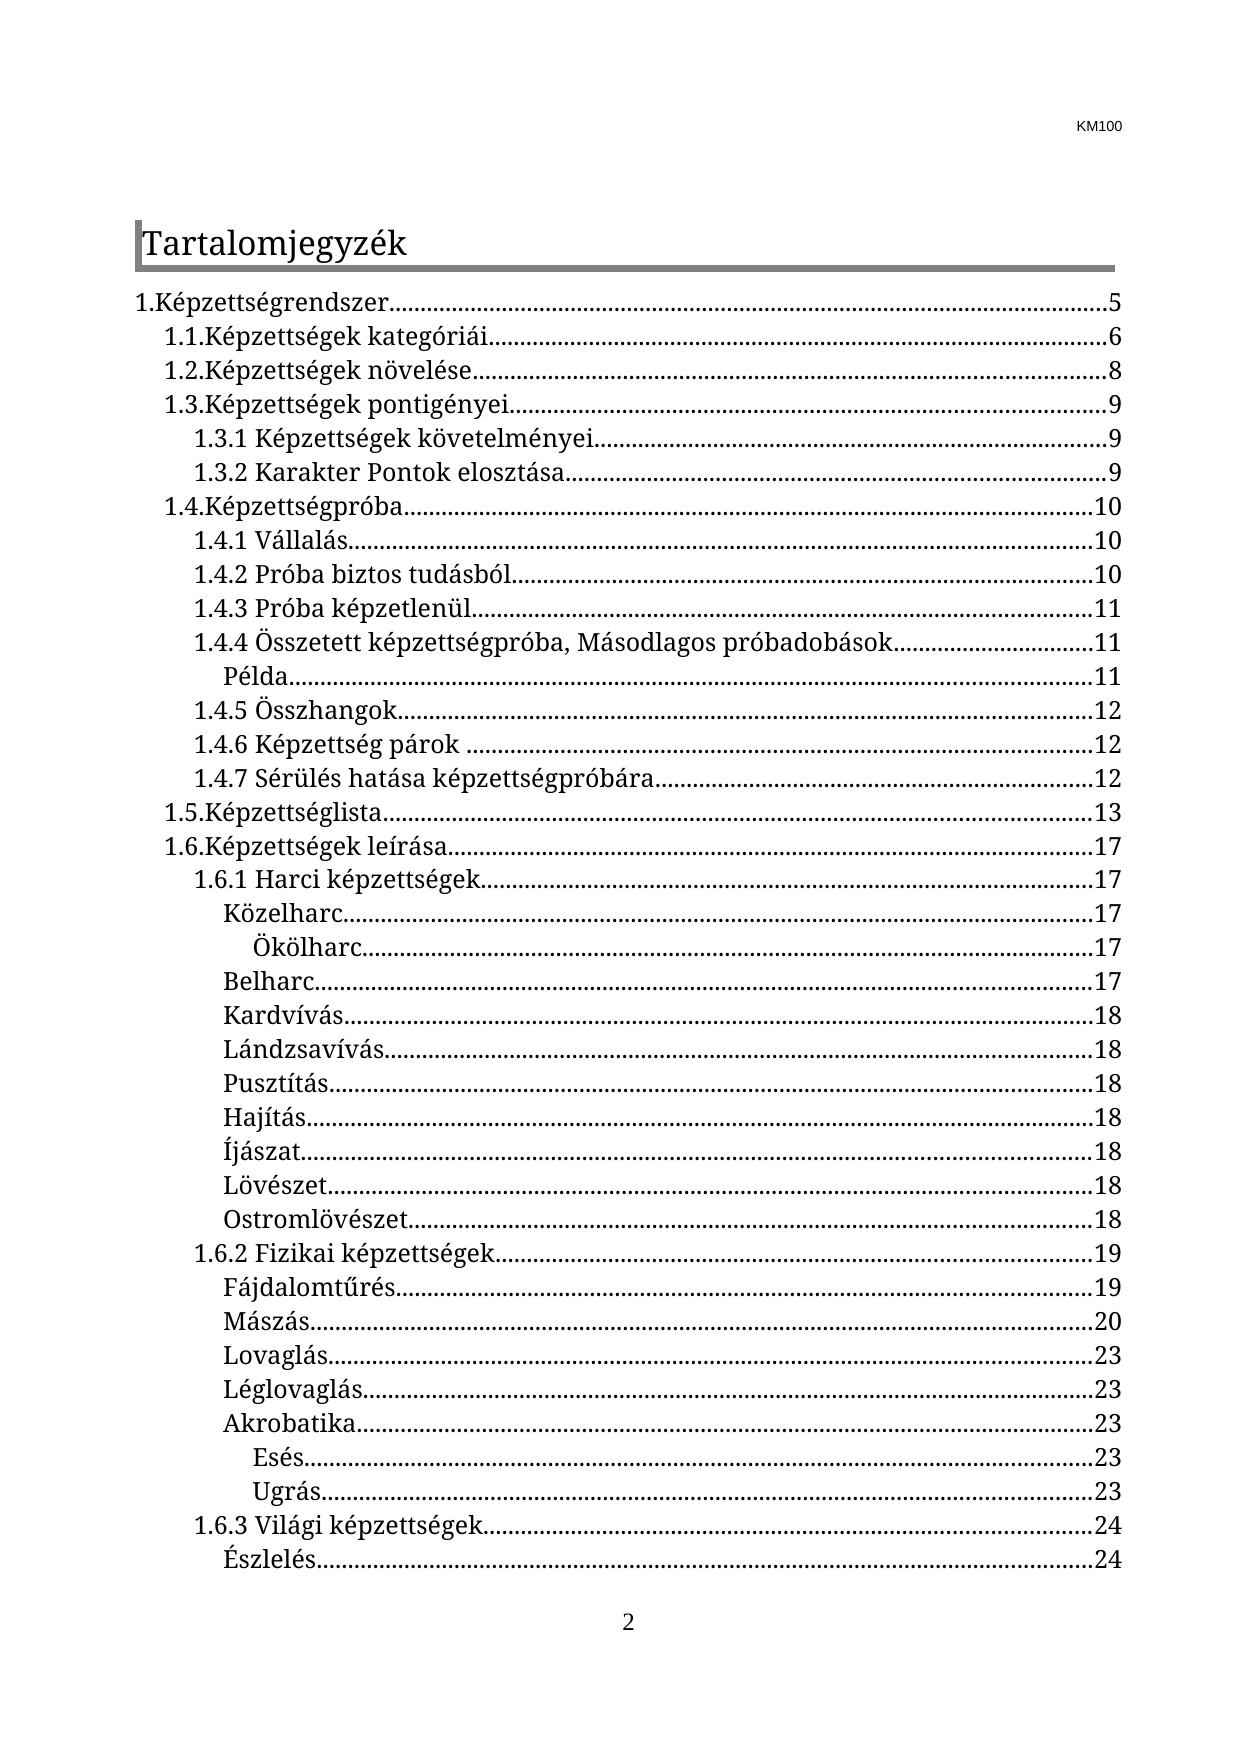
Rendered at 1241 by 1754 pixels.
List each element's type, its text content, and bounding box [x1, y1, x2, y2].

text Észlelés 24 [223, 1541, 1122, 1575]
text Pusztítás 18 [223, 1066, 1122, 1100]
text Kardvívás 18 [223, 998, 1122, 1032]
text 1.2.Képzettségek növelése 8 [164, 353, 1122, 387]
text Ugrás 23 [252, 1473, 1122, 1507]
text 1.1.Képzettségek kategóriái 6 [164, 319, 1122, 353]
text Lovaglás 23 [223, 1338, 1122, 1372]
text Ökölharc 17 [252, 930, 1122, 964]
text Belharc 17 [223, 964, 1122, 998]
text 1.5.Képzettséglista 13 [164, 794, 1122, 828]
text Fájdalomtűrés 19 [223, 1270, 1122, 1304]
text Közelharc 17 [223, 896, 1122, 930]
text 1.6.Képzettségek leírása 17 [164, 828, 1122, 862]
text 1.3.1 Képzettségek követelményei 9 [193, 421, 1122, 455]
text Hajítás 18 [223, 1100, 1122, 1134]
text Lándzsavívás 18 [223, 1032, 1122, 1066]
text 1.4.3 Próba képzetlenül 11 [193, 591, 1122, 624]
text 1.4.1 Vállalás 10 [193, 523, 1122, 557]
text Mászás 20 [223, 1304, 1122, 1338]
text 1.4.7 Sérülés hatása képzettségpróbára 12 [193, 760, 1122, 794]
text Példa 11 [223, 658, 1122, 692]
text 1.3.2 Karakter Pontok elosztása 9 [193, 455, 1122, 489]
text 1.4.2 Próba biztos tudásból 10 [193, 557, 1122, 591]
text 1.4.6 Képzettség párok 12 [193, 726, 1122, 760]
text 1.4.5 Összhangok 12 [193, 692, 1122, 726]
text 1.6.1 Harci képzettségek 17 [193, 862, 1122, 896]
text Ostromlövészet 18 [223, 1202, 1122, 1236]
text Lövészet 18 [223, 1168, 1122, 1202]
text 1.6.3 Világi képzettségek 24 [193, 1507, 1122, 1541]
text Esés 23 [252, 1439, 1122, 1473]
text 1.6.2 Fizikai képzettségek 19 [193, 1236, 1122, 1270]
text Íjászat 18 [223, 1134, 1122, 1168]
text 1.3.Képzettségek pontigényei 9 [164, 387, 1122, 421]
text 1.4.Képzettségpróba 10 [164, 489, 1122, 523]
text 1.4.4 Összetett képzettségpróba, Másodlagos próbadobások 11 [193, 624, 1122, 658]
subtitle Tartalomjegyzék [142, 220, 1122, 265]
text 1.Képzettségrendszer 5 [134, 285, 1122, 319]
text Akrobatika 23 [223, 1406, 1122, 1439]
text Léglovaglás 23 [223, 1372, 1122, 1406]
